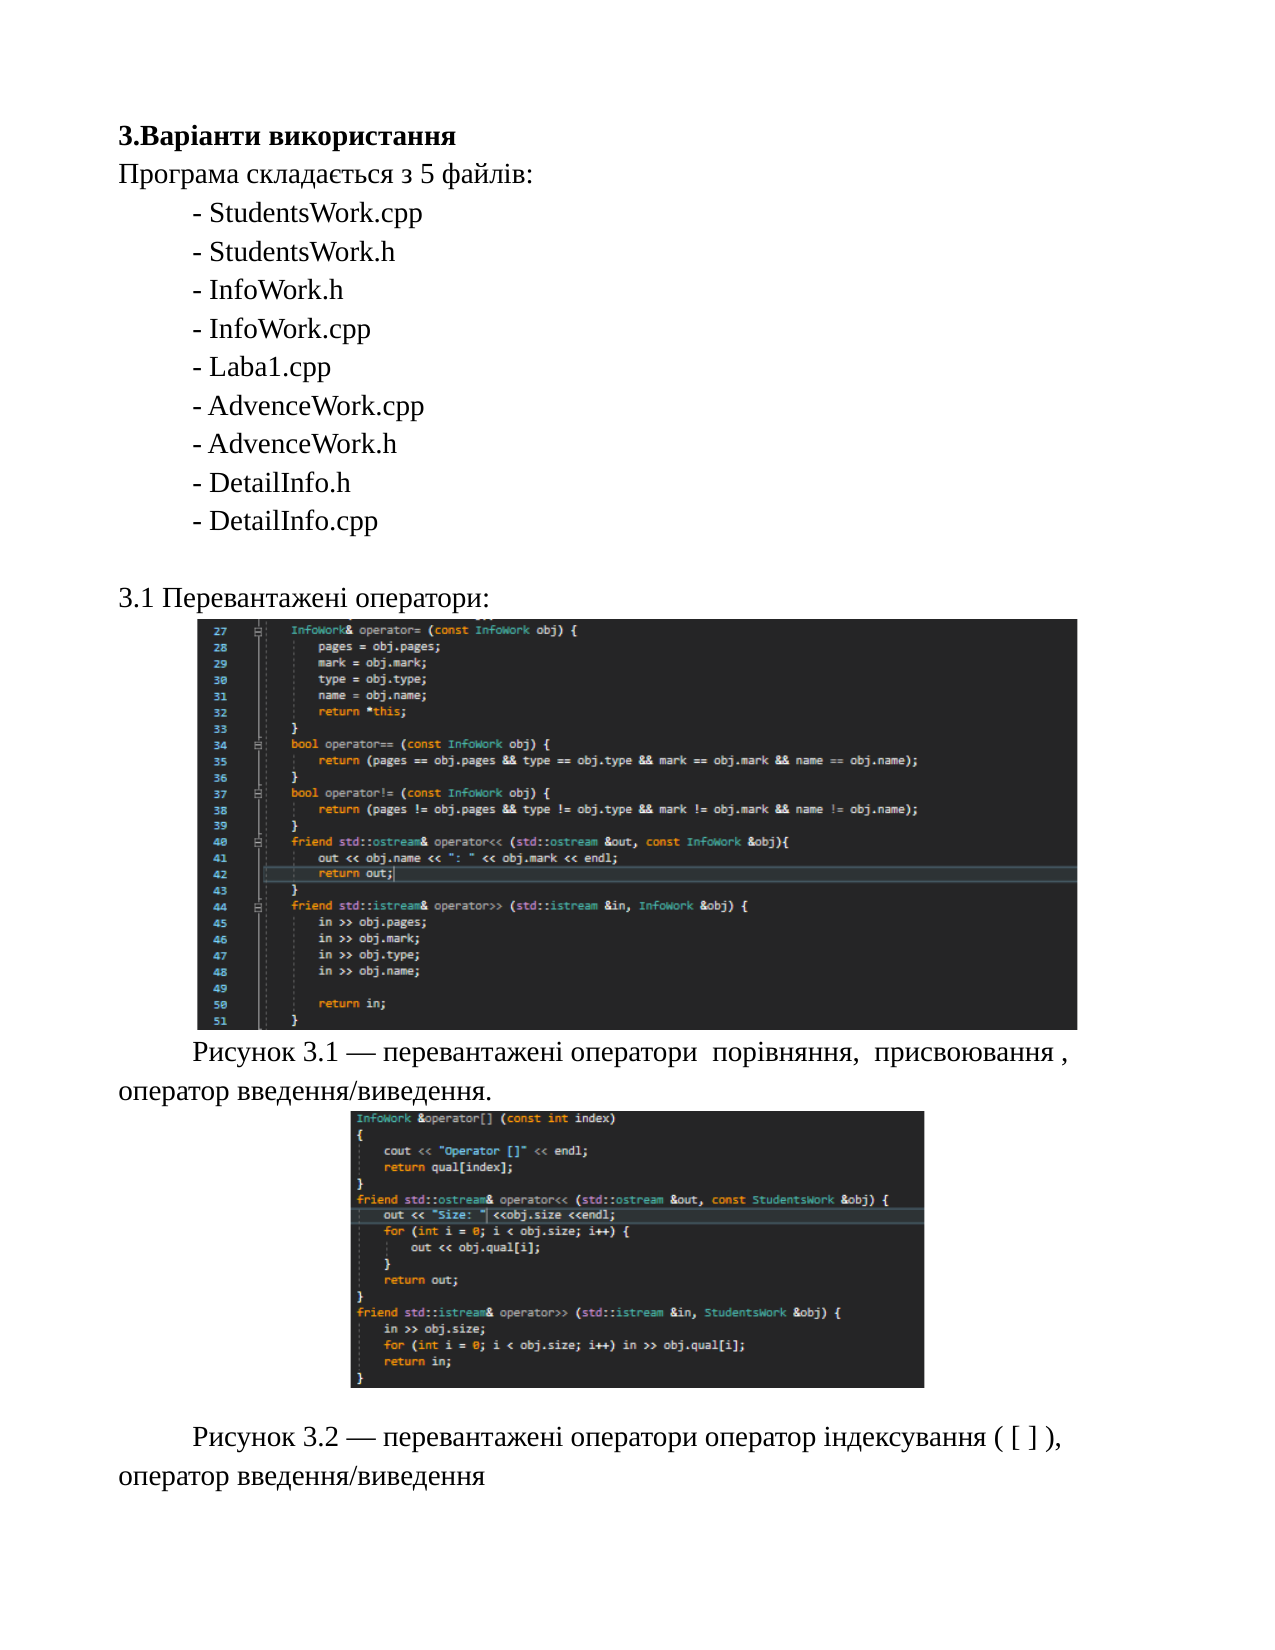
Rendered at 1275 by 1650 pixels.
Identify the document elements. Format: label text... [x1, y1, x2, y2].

text - DetailInfo.cpp [118, 503, 1157, 537]
picture [350, 1111, 925, 1388]
text Рисунок 3.1 — перевантажені оператори порівняння, присвоювання , оператор введення/виведення. [118, 619, 1157, 1106]
picture [197, 619, 1078, 1030]
text 3.1 Перевантажені оператори: [118, 581, 1157, 614]
text 3.Варіанти використання Програма складається з 5 файлів: - StudentsWork.cpp [118, 118, 1157, 229]
text - InfoWork.h [118, 272, 1157, 306]
text - InfoWork.cpp [118, 311, 1157, 344]
text Рисунок 3.2 — перевантажені оператори оператор індексування ( [ ] ), оператор введення/виведення [118, 1419, 1157, 1492]
text - DetailInfo.h [118, 465, 1157, 498]
text - AdvenceWork.cpp [118, 388, 1157, 421]
text - AdvenceWork.h [118, 426, 1157, 460]
text - Laba1.cpp [118, 349, 1157, 383]
text - StudentsWork.h [118, 234, 1157, 267]
